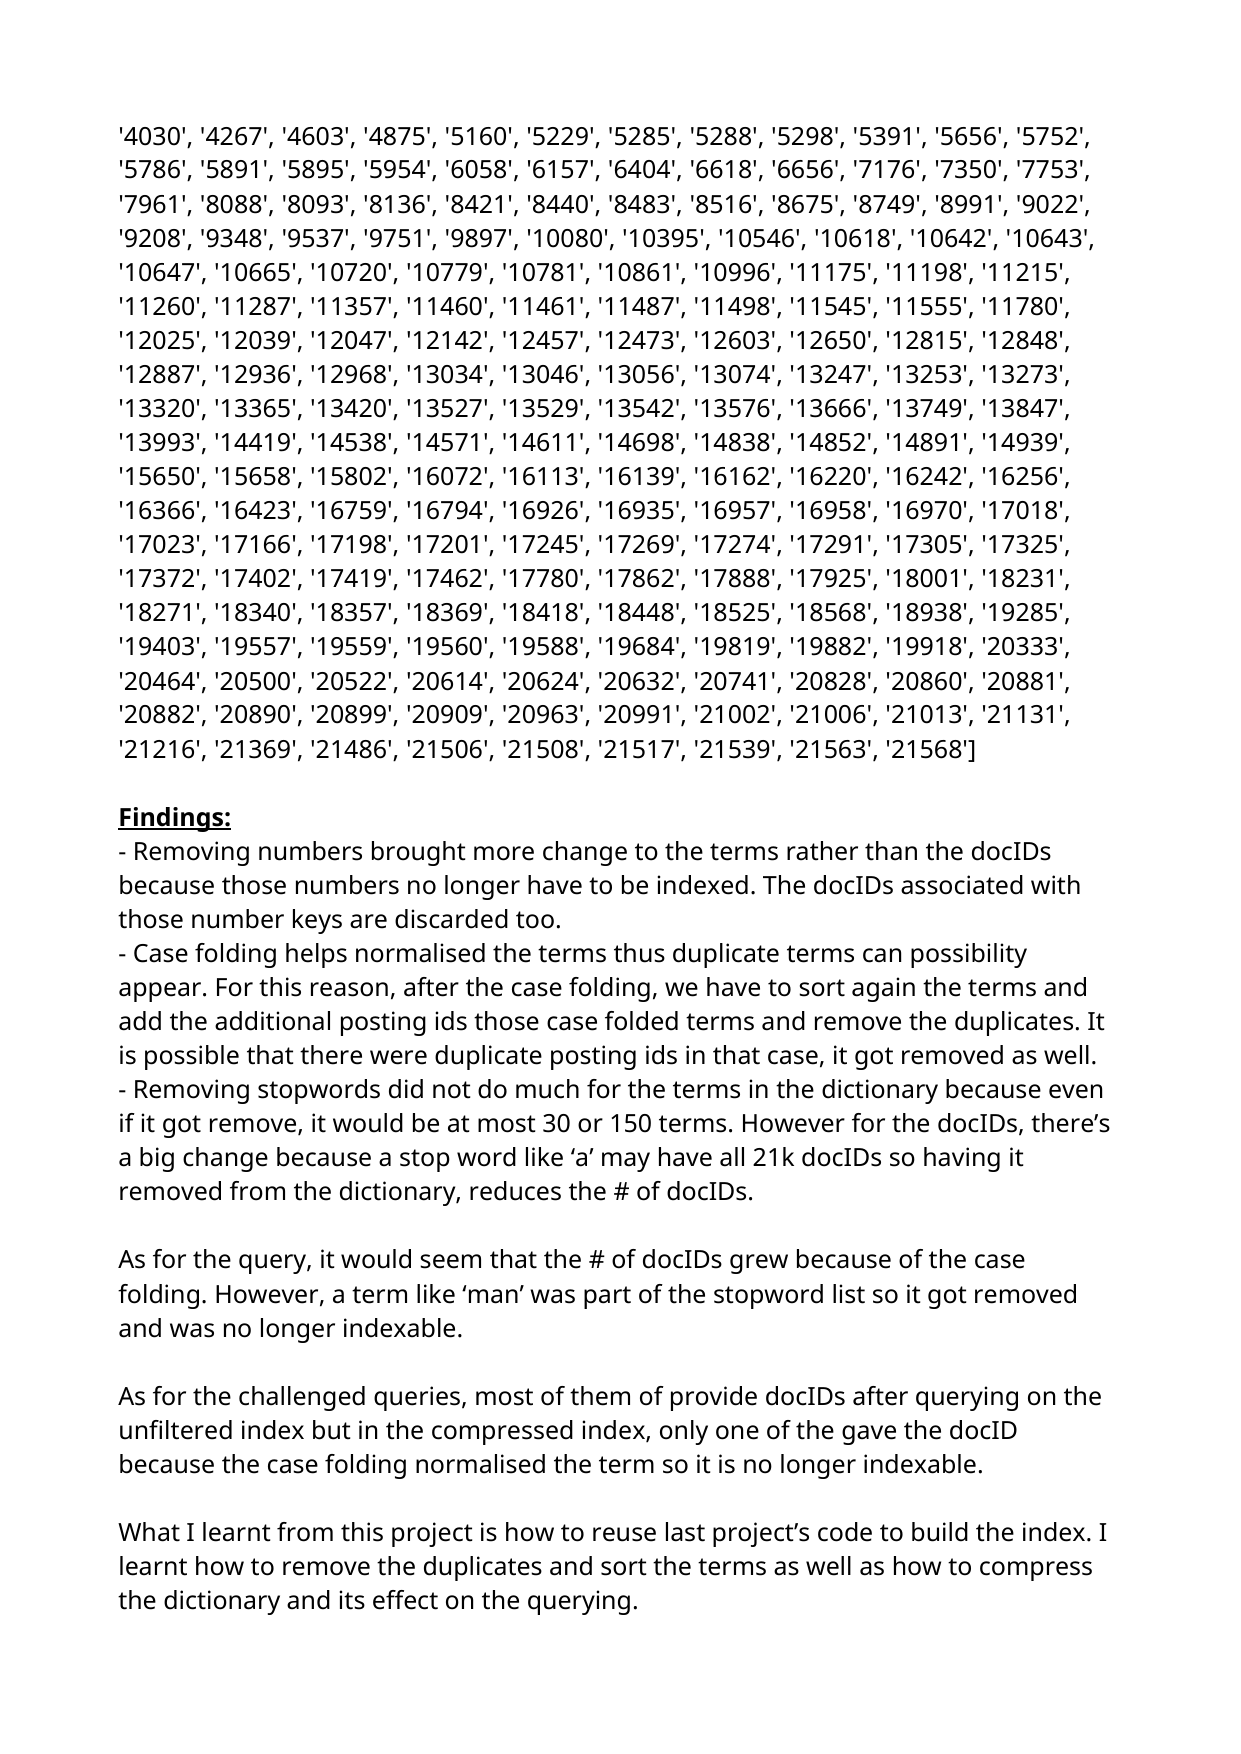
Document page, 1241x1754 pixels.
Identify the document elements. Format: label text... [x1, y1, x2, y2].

text As for the query, it would seem that the # of docIDs grew because of the case folding. However, a term like ‘man’ was part of the stopword list so it got removed and was no longer indexable. [118, 1242, 1122, 1344]
text - Removing numbers brought more change to the terms rather than the docIDs because those numbers no longer have to be indexed. The docIDs associated with those number keys are discarded too. [118, 833, 1122, 936]
text - Case folding helps normalised the terms thus duplicate terms can possibility appear. For this reason, after the case folding, we have to sort again the terms and add the additional posting ids those case folded terms and remove the duplicates. It is possible that there were duplicate posting ids in that case, it got removed as well. [118, 936, 1122, 1072]
text '4030', '4267', '4603', '4875', '5160', '5229', '5285', '5288', '5298', '5391', '5656', '5752', '5786', '5891', '5895', '5954', '6058', '6157', '6404', '6618', '6656', '7176', '7350', '7753', '7961', '8088', '8093', '8136', '8421', '8440', '8483', '8516', '8675', '8749', '8991', '9022', '9208', '9348', '9537', '9751', '9897', '10080', '10395', '10546', '10618', '10642', '10643', '10647', '10665', '10720', '10779', '10781', '10861', '10996', '11175', '11198', '11215', '11260', '11287', '11357', '11460', '11461', '11487', '11498', '11545', '11555', '11780', '12025', '12039', '12047', '12142', '12457', '12473', '12603', '12650', '12815', '12848', '12887', '12936', '12968', '13034', '13046', '13056', '13074', '13247', '13253', '13273', '13320', '13365', '13420', '13527', '13529', '13542', '13576', '13666', '13749', '13847', '13993', '14419', '14538', '14571', '14611', '14698', '14838', '14852', '14891', '14939', '15650', '15658', '15802', '16072', '16113', '16139', '16162', '16220', '16242', '16256', '16366', '16423', '16759', '16794', '16926', '16935', '16957', '16958', '16970', '17018', '17023', '17166', '17198', '17201', '17245', '17269', '17274', '17291', '17305', '17325', '17372', '17402', '17419', '17462', '17780', '17862', '17888', '17925', '18001', '18231', '18271', '18340', '18357', '18369', '18418', '18448', '18525', '18568', '18938', '19285', '19403', '19557', '19559', '19560', '19588', '19684', '19819', '19882', '19918', '20333', '20464', '20500', '20522', '20614', '20624', '20632', '20741', '20828', '20860', '20881', '20882', '20890', '20899', '20909', '20963', '20991', '21002', '21006', '21013', '21131', '21216', '21369', '21486', '21506', '21508', '21517', '21539', '21563', '21568'] [118, 118, 1122, 765]
text As for the challenged queries, most of them of provide docIDs after querying on the unfiltered index but in the compressed index, only one of the gave the docID because the case folding normalised the term so it is no longer indexable. [118, 1378, 1122, 1481]
text Findings: [118, 799, 1122, 833]
text - Removing stopwords did not do much for the terms in the dictionary because even if it got remove, it would be at most 30 or 150 terms. However for the docIDs, there’s a big change because a stop word like ‘a’ may have all 21k docIDs so having it removed from the dictionary, reduces the # of docIDs. [118, 1072, 1122, 1208]
text What I learnt from this project is how to reuse last project’s code to build the index. I learnt how to remove the duplicates and sort the terms as well as how to compress the dictionary and its effect on the querying. [118, 1515, 1122, 1617]
